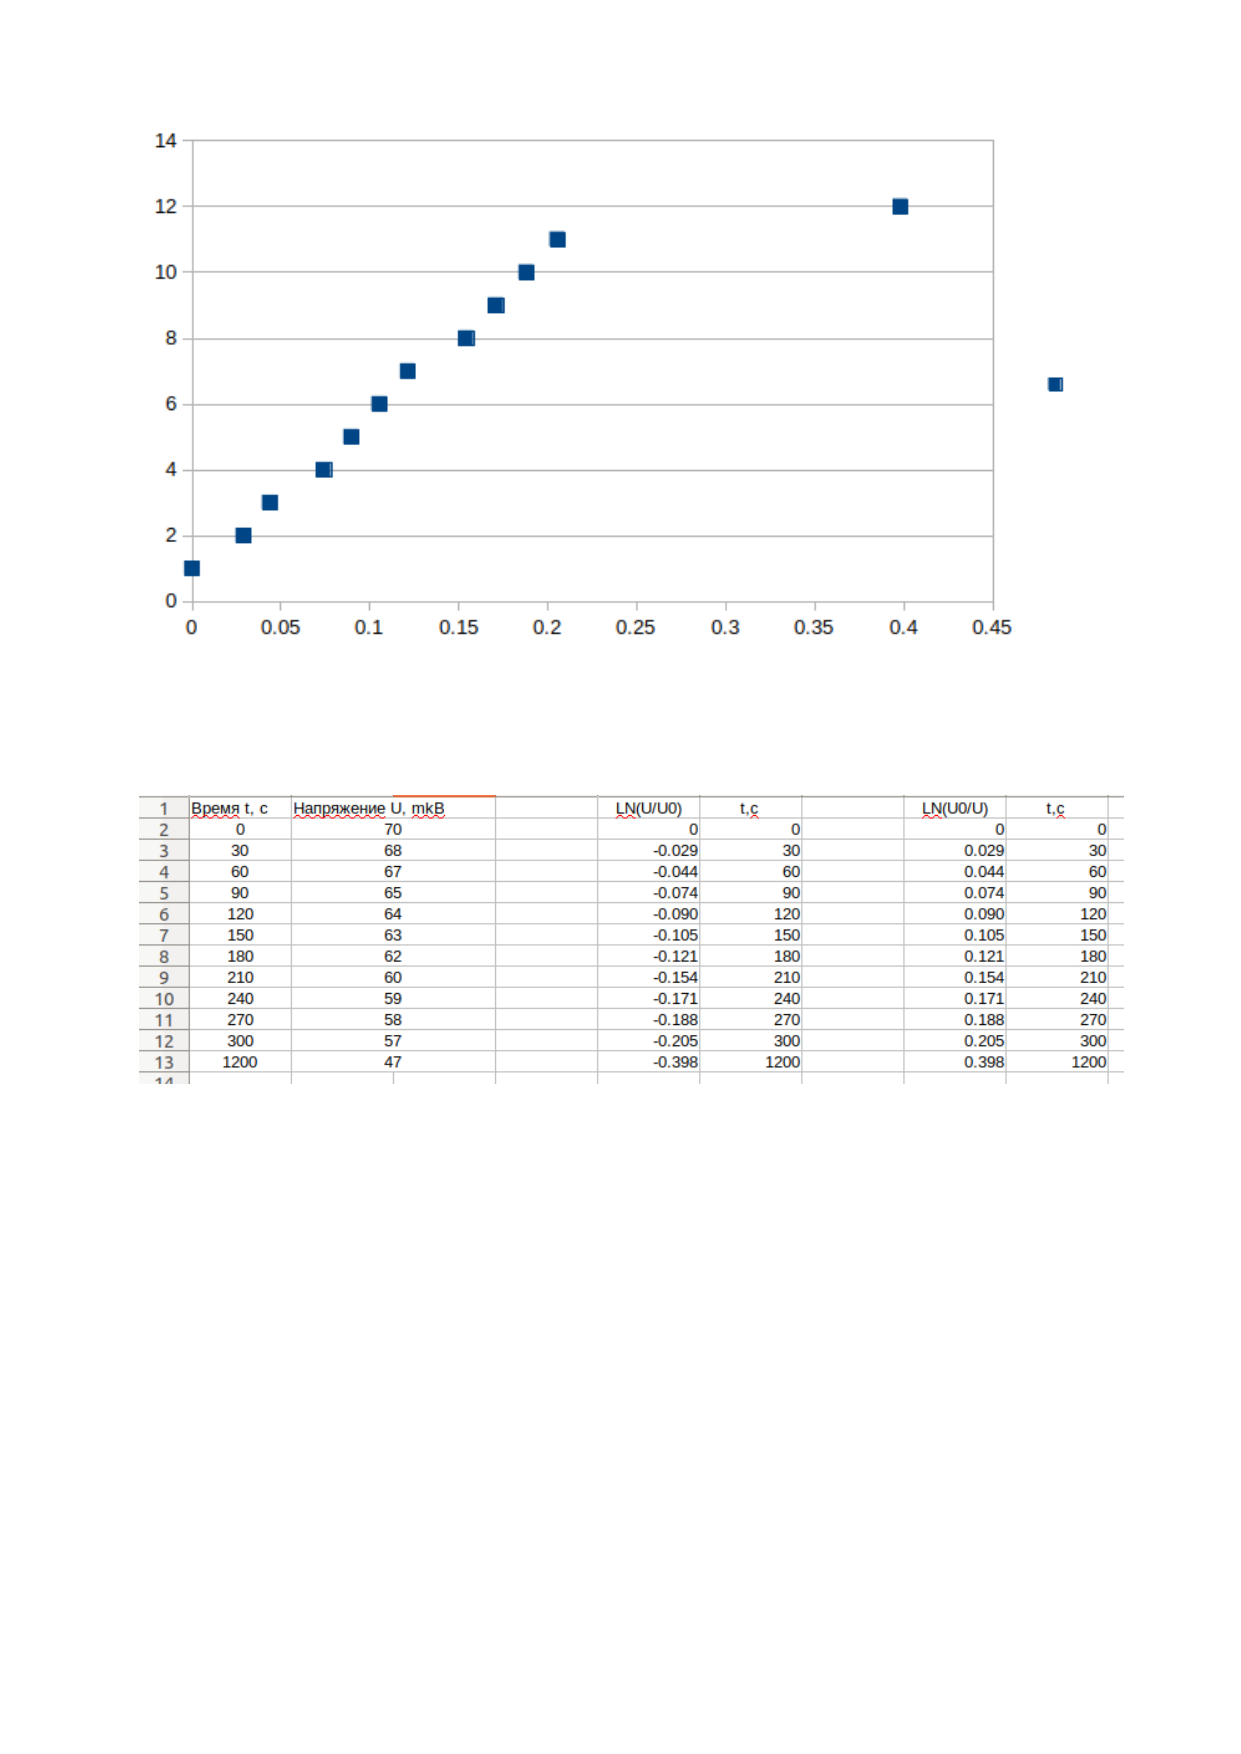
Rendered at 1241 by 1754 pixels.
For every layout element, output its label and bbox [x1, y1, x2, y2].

picture [147, 118, 1093, 650]
